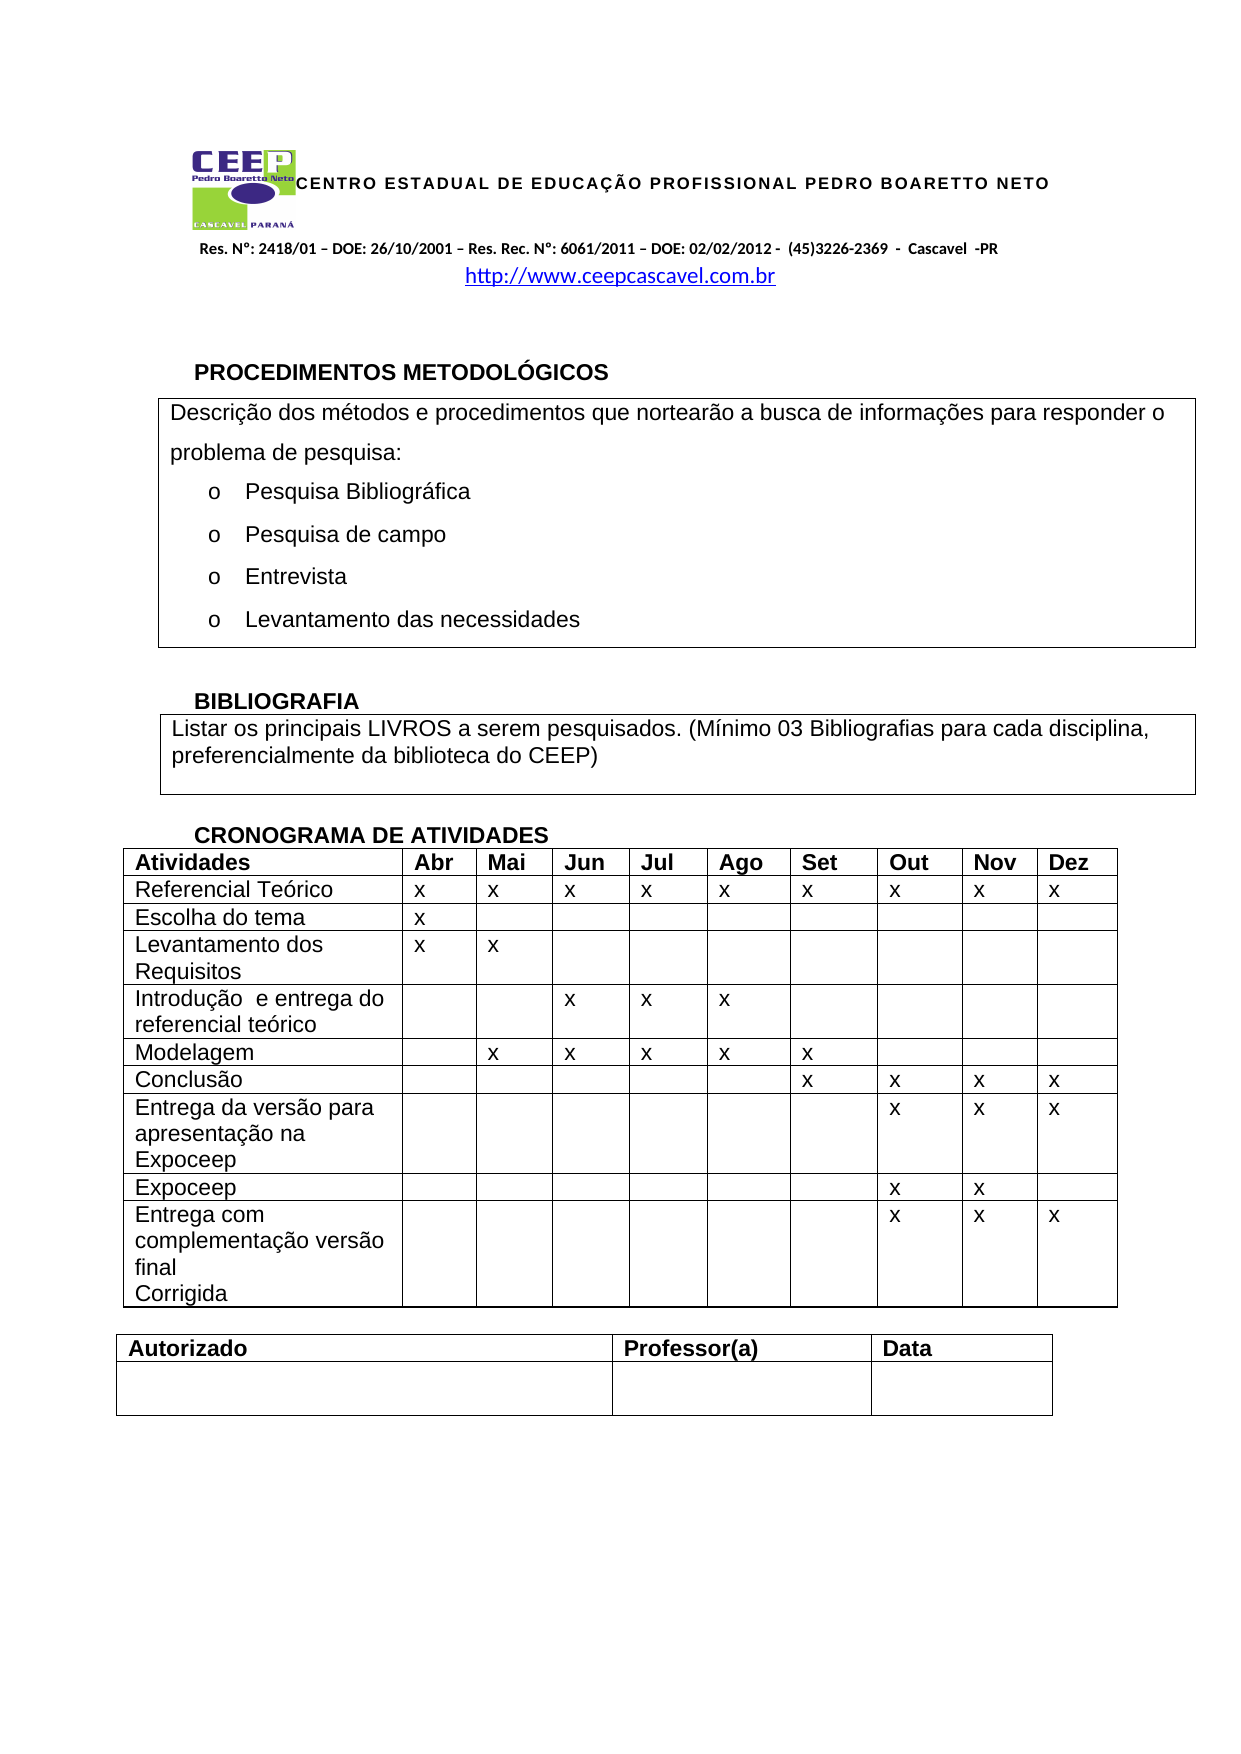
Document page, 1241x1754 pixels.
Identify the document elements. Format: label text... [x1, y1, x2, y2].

table_cell [553, 931, 629, 984]
table_cell Escolha do tema [124, 904, 402, 930]
table_cell x [791, 1039, 877, 1065]
table_cell Conclusão [124, 1066, 402, 1092]
table_cell x [553, 1039, 629, 1065]
table_cell [477, 1066, 552, 1092]
text BIBLIOGRAFIA [187, 688, 1053, 714]
table_cell [630, 1174, 707, 1200]
table_cell x [878, 1174, 962, 1200]
table_cell [791, 904, 877, 930]
table_cell [630, 1094, 707, 1173]
picture [191, 150, 296, 230]
table_cell [630, 904, 707, 930]
table_header Dez [1038, 849, 1117, 875]
table_cell x [878, 1066, 962, 1092]
table_cell [878, 904, 962, 930]
table_cell x [963, 1174, 1037, 1200]
table_cell x [403, 931, 476, 984]
table_cell [791, 1174, 877, 1200]
table_cell x [708, 876, 790, 903]
table_cell [791, 985, 877, 1038]
table_cell [708, 904, 790, 930]
table_cell x [878, 1201, 962, 1306]
table_cell [403, 1066, 476, 1092]
table_cell [117, 1362, 612, 1415]
table_cell x [791, 1066, 877, 1092]
table_header Jun [553, 849, 629, 875]
table_cell [553, 1066, 629, 1092]
table_header Listar os principais LIVROS a serem pesquisados. (Mínimo 03 Bibliografias para cada disciplina, preferencialmente da biblioteca do CEEP) [161, 715, 1195, 794]
table_cell [963, 931, 1037, 984]
table_cell [403, 1201, 476, 1306]
table_cell x [708, 985, 790, 1038]
table_cell [1038, 1174, 1117, 1200]
table_cell x [708, 1039, 790, 1065]
table_cell x [477, 876, 552, 903]
table_cell [708, 1201, 790, 1306]
table_cell [403, 1039, 476, 1065]
table_cell x [878, 1094, 962, 1173]
table_cell [403, 1174, 476, 1200]
table_header Jul [630, 849, 707, 875]
table_cell x [553, 985, 629, 1038]
table_cell x [477, 931, 552, 984]
table_cell x [1038, 1094, 1117, 1173]
table_cell [1038, 1039, 1117, 1065]
table_cell x [1038, 876, 1117, 903]
table_cell [878, 1039, 962, 1065]
table_header Out [878, 849, 962, 875]
table_cell Referencial Teórico [124, 876, 402, 903]
table_header Nov [963, 849, 1037, 875]
table_cell [963, 904, 1037, 930]
table_cell x [403, 904, 476, 930]
table_cell x [553, 876, 629, 903]
table_header Set [791, 849, 877, 875]
table_cell [477, 904, 552, 930]
table_cell [553, 1201, 629, 1306]
table_cell [1038, 904, 1117, 930]
table_cell [791, 1094, 877, 1173]
table_cell x [630, 985, 707, 1038]
table_header Professor(a) [613, 1335, 871, 1361]
table_cell [477, 1094, 552, 1173]
table_cell [630, 1201, 707, 1306]
table_cell x [963, 1094, 1037, 1173]
table_header Data [872, 1335, 1052, 1361]
table_cell Entrega com complementação versão final Corrigida [124, 1201, 402, 1306]
table_cell [630, 1066, 707, 1092]
table_cell x [963, 1066, 1037, 1092]
table_cell Entrega da versão para apresentação na Expoceep [124, 1094, 402, 1173]
table_cell [963, 1039, 1037, 1065]
table_header Mai [477, 849, 552, 875]
table_header Atividades [124, 849, 402, 875]
table_header Abr [403, 849, 476, 875]
table_cell x [630, 876, 707, 903]
table_cell Modelagem [124, 1039, 402, 1065]
table_cell [708, 1066, 790, 1092]
table_cell [613, 1362, 871, 1415]
table_cell [708, 1094, 790, 1173]
table_cell [403, 985, 476, 1038]
table_cell [630, 931, 707, 984]
text PROCEDIMENTOS METODOLÓGICOS [187, 359, 1053, 385]
table_cell [553, 1174, 629, 1200]
table_header Descrição dos métodos e procedimentos que nortearão a busca de informações para responder o problema de pesquisa: Pesquisa Bibliográfica Pesquisa de campo Entrevista Levantamento das necessidades [159, 399, 1195, 647]
table_cell Expoceep [124, 1174, 402, 1200]
table_cell [708, 1174, 790, 1200]
table_cell x [630, 1039, 707, 1065]
table_cell [708, 931, 790, 984]
table_cell [477, 1201, 552, 1306]
table_cell [963, 985, 1037, 1038]
table_cell Introdução e entrega do referencial teórico [124, 985, 402, 1038]
table_cell [477, 985, 552, 1038]
table_cell [553, 904, 629, 930]
table_cell [1038, 931, 1117, 984]
table_cell x [477, 1039, 552, 1065]
table_cell [872, 1362, 1052, 1415]
table_cell [553, 1094, 629, 1173]
table_cell x [963, 1201, 1037, 1306]
table_cell x [963, 876, 1037, 903]
table_cell x [1038, 1066, 1117, 1092]
table_cell x [403, 876, 476, 903]
table_header Autorizado [117, 1335, 612, 1361]
table_cell [791, 931, 877, 984]
table_cell [477, 1174, 552, 1200]
table_cell [791, 1201, 877, 1306]
table_cell [1038, 985, 1117, 1038]
table_cell [878, 931, 962, 984]
table_cell x [878, 876, 962, 903]
table_cell [403, 1094, 476, 1173]
table_cell x [1038, 1201, 1117, 1306]
text CRONOGRAMA DE ATIVIDADES [187, 822, 1053, 848]
table_header Ago [708, 849, 790, 875]
table_cell [878, 985, 962, 1038]
table_cell Levantamento dos Requisitos [124, 931, 402, 984]
table_cell x [791, 876, 877, 903]
